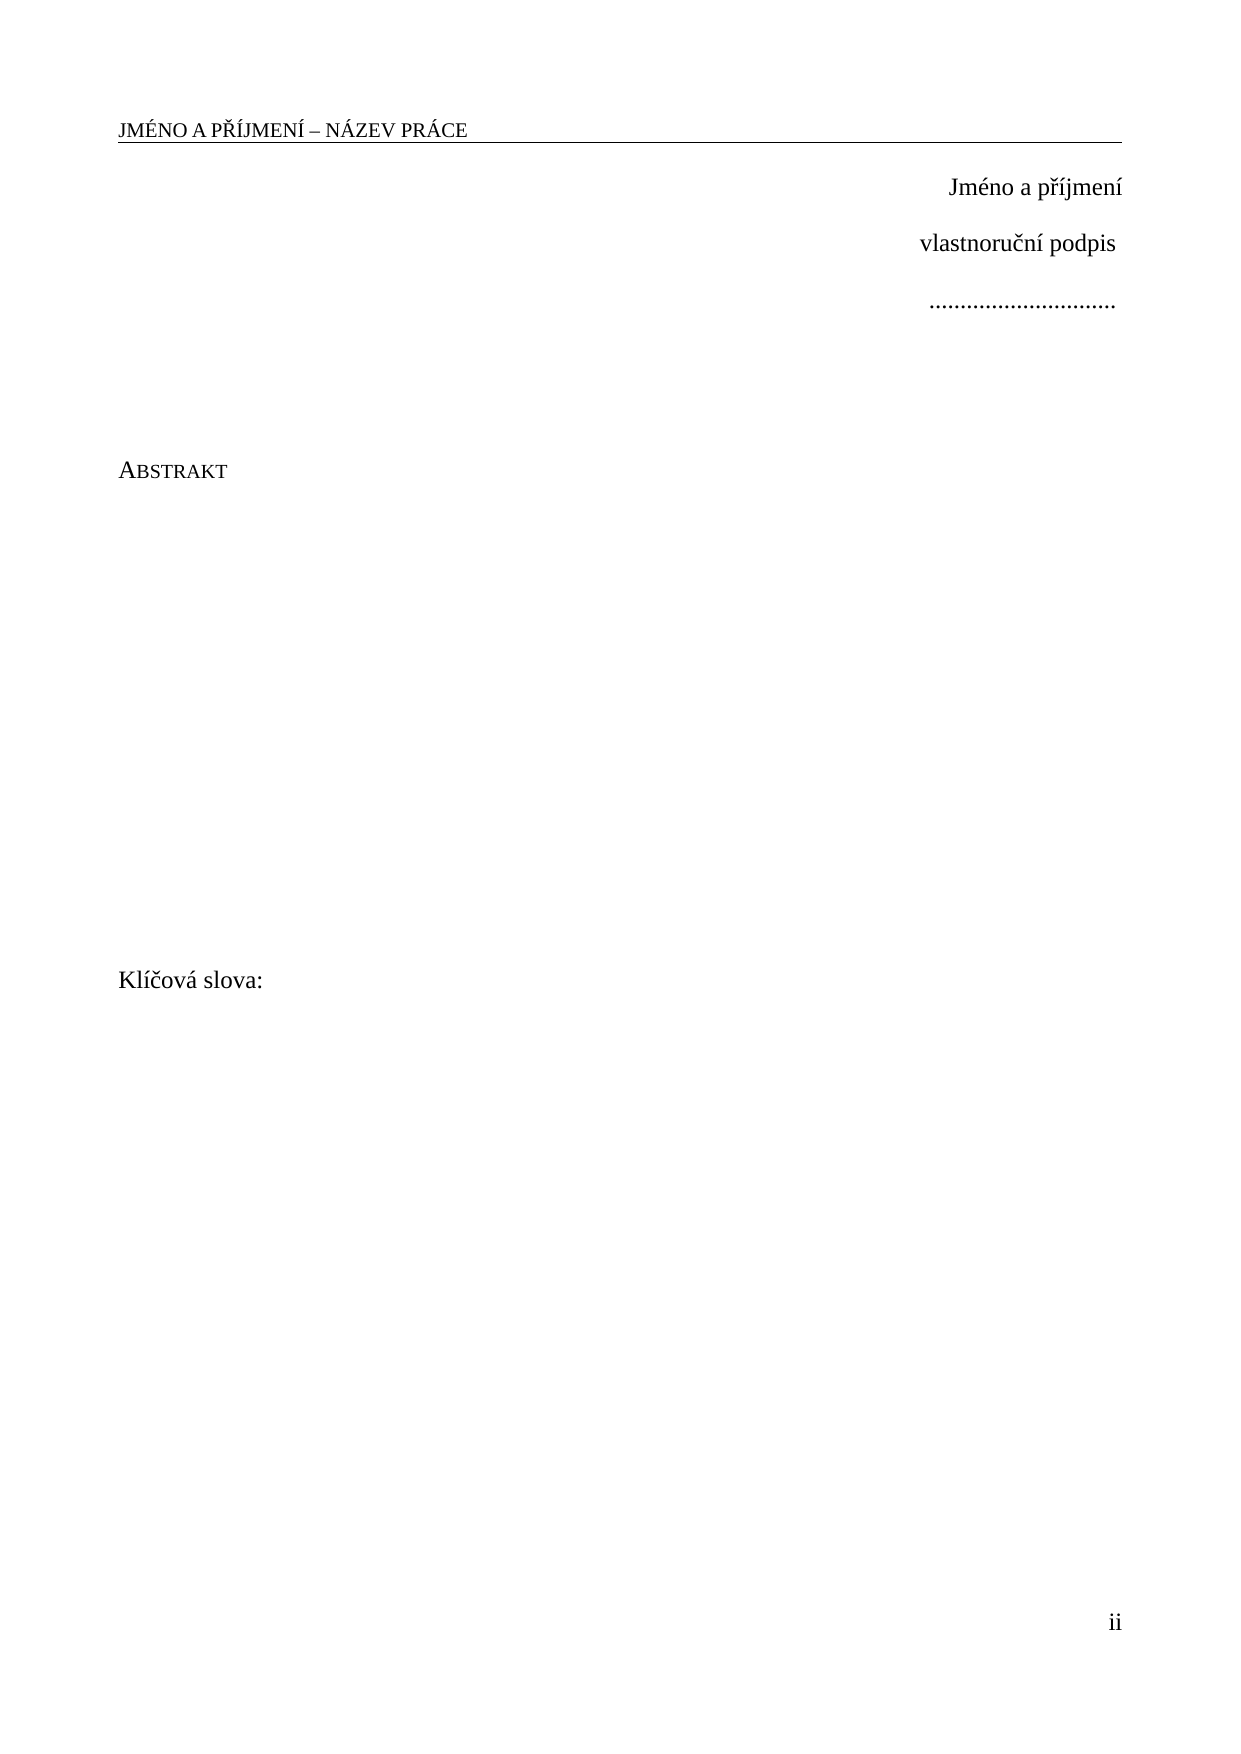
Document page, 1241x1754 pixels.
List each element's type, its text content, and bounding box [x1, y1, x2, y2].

text Klíčová slova: [118, 965, 1122, 994]
text vlastnoruční podpis [118, 228, 1122, 257]
text Jméno a příjmení [118, 172, 1122, 201]
text Abstrakt [118, 455, 1122, 484]
text .............................. [118, 285, 1122, 314]
